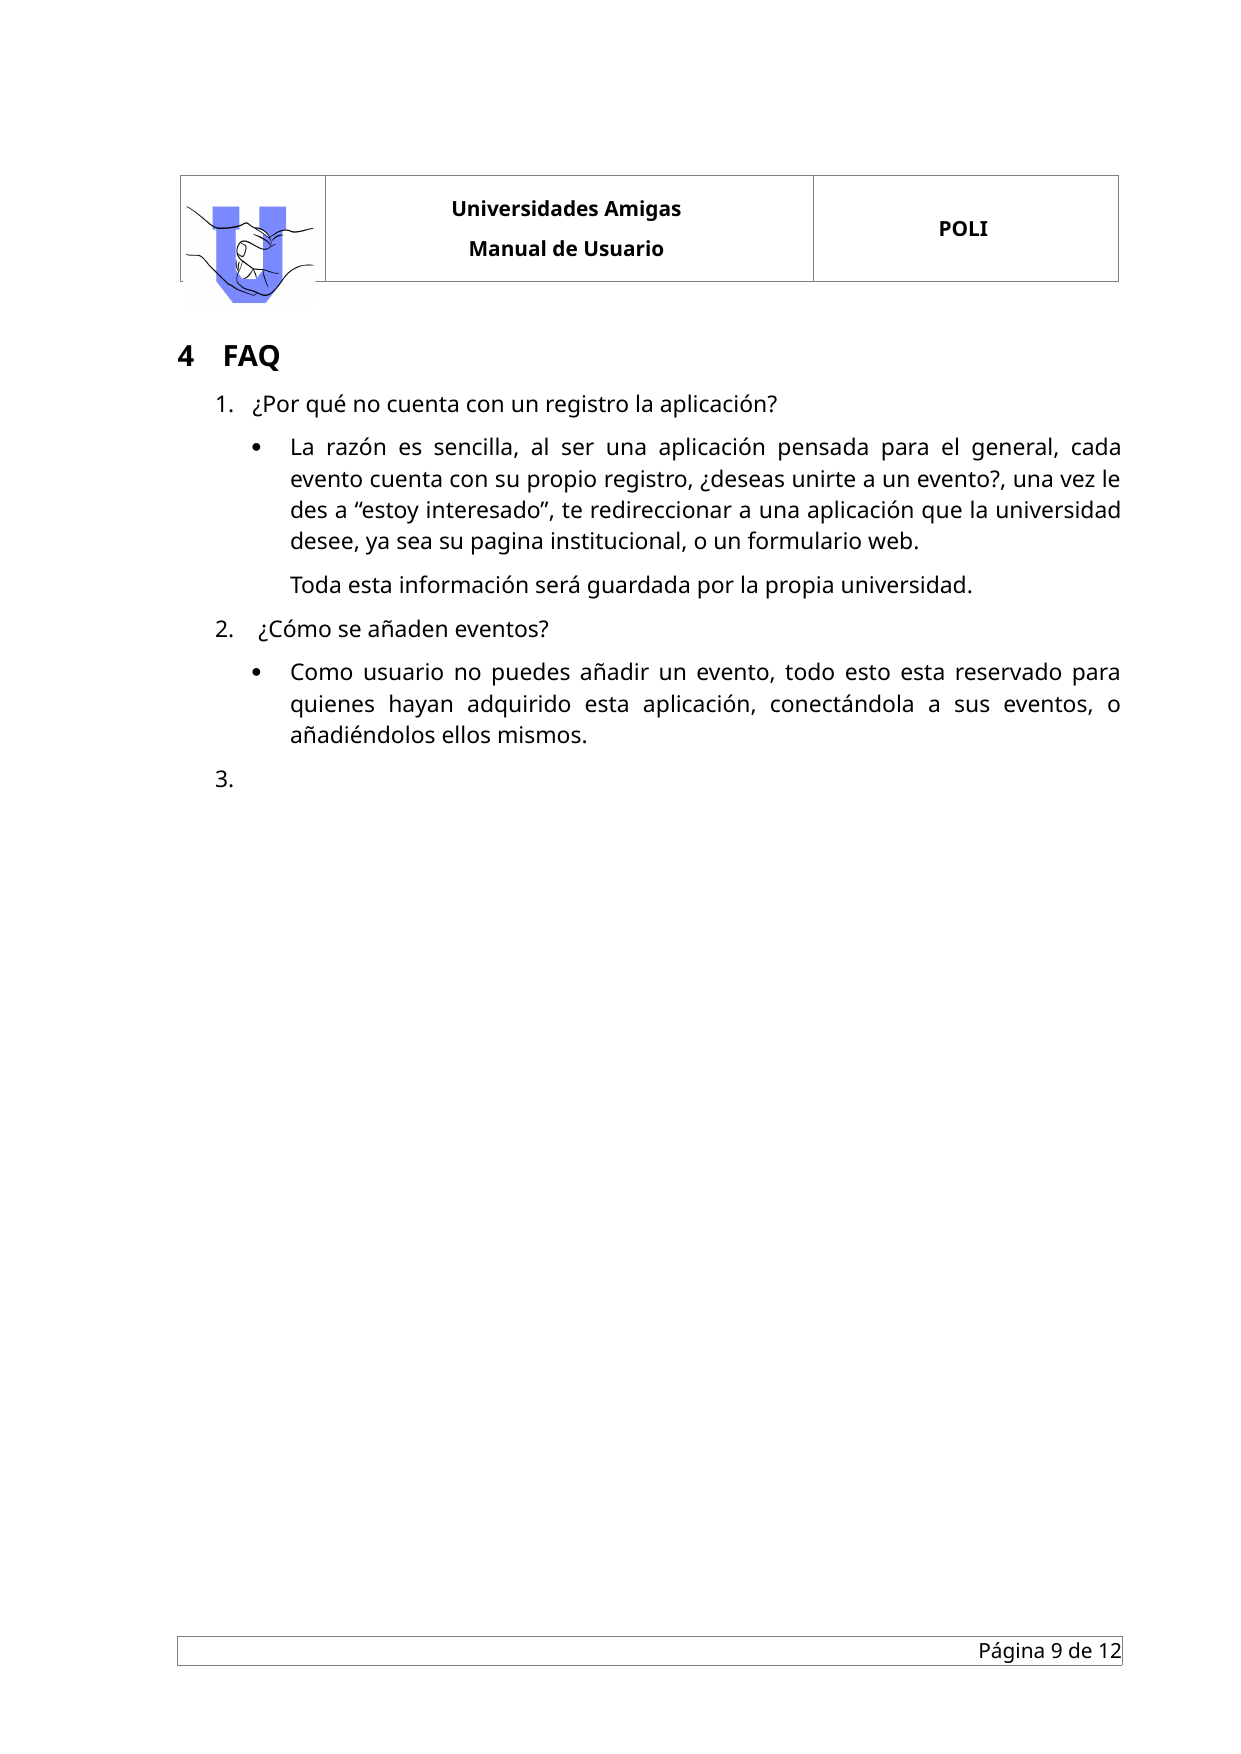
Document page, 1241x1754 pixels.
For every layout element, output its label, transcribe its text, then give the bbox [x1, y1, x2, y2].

list La razón es sencilla, al ser una aplicación pensada para el general, cada evento cuenta con su propio registro, ¿deseas unirte a un evento?, una vez le des a “estoy interesado”, te redireccionar a una aplicación que la universidad desee, ya sea su pagina institucional, o un formulario web. [252, 431, 1122, 556]
text Toda esta información será guardada por la propia universidad. [290, 569, 1122, 600]
subtitle FAQ [177, 335, 1122, 375]
list ¿Cómo se añaden eventos? [215, 613, 1122, 644]
list ¿Por qué no cuenta con un registro la aplicación? [215, 388, 1122, 419]
list Como usuario no puedes añadir un evento, todo esto esta reservado para quienes hayan adquirido esta aplicación, conectándola a sus eventos, o añadiéndolos ellos mismos. [252, 656, 1122, 750]
